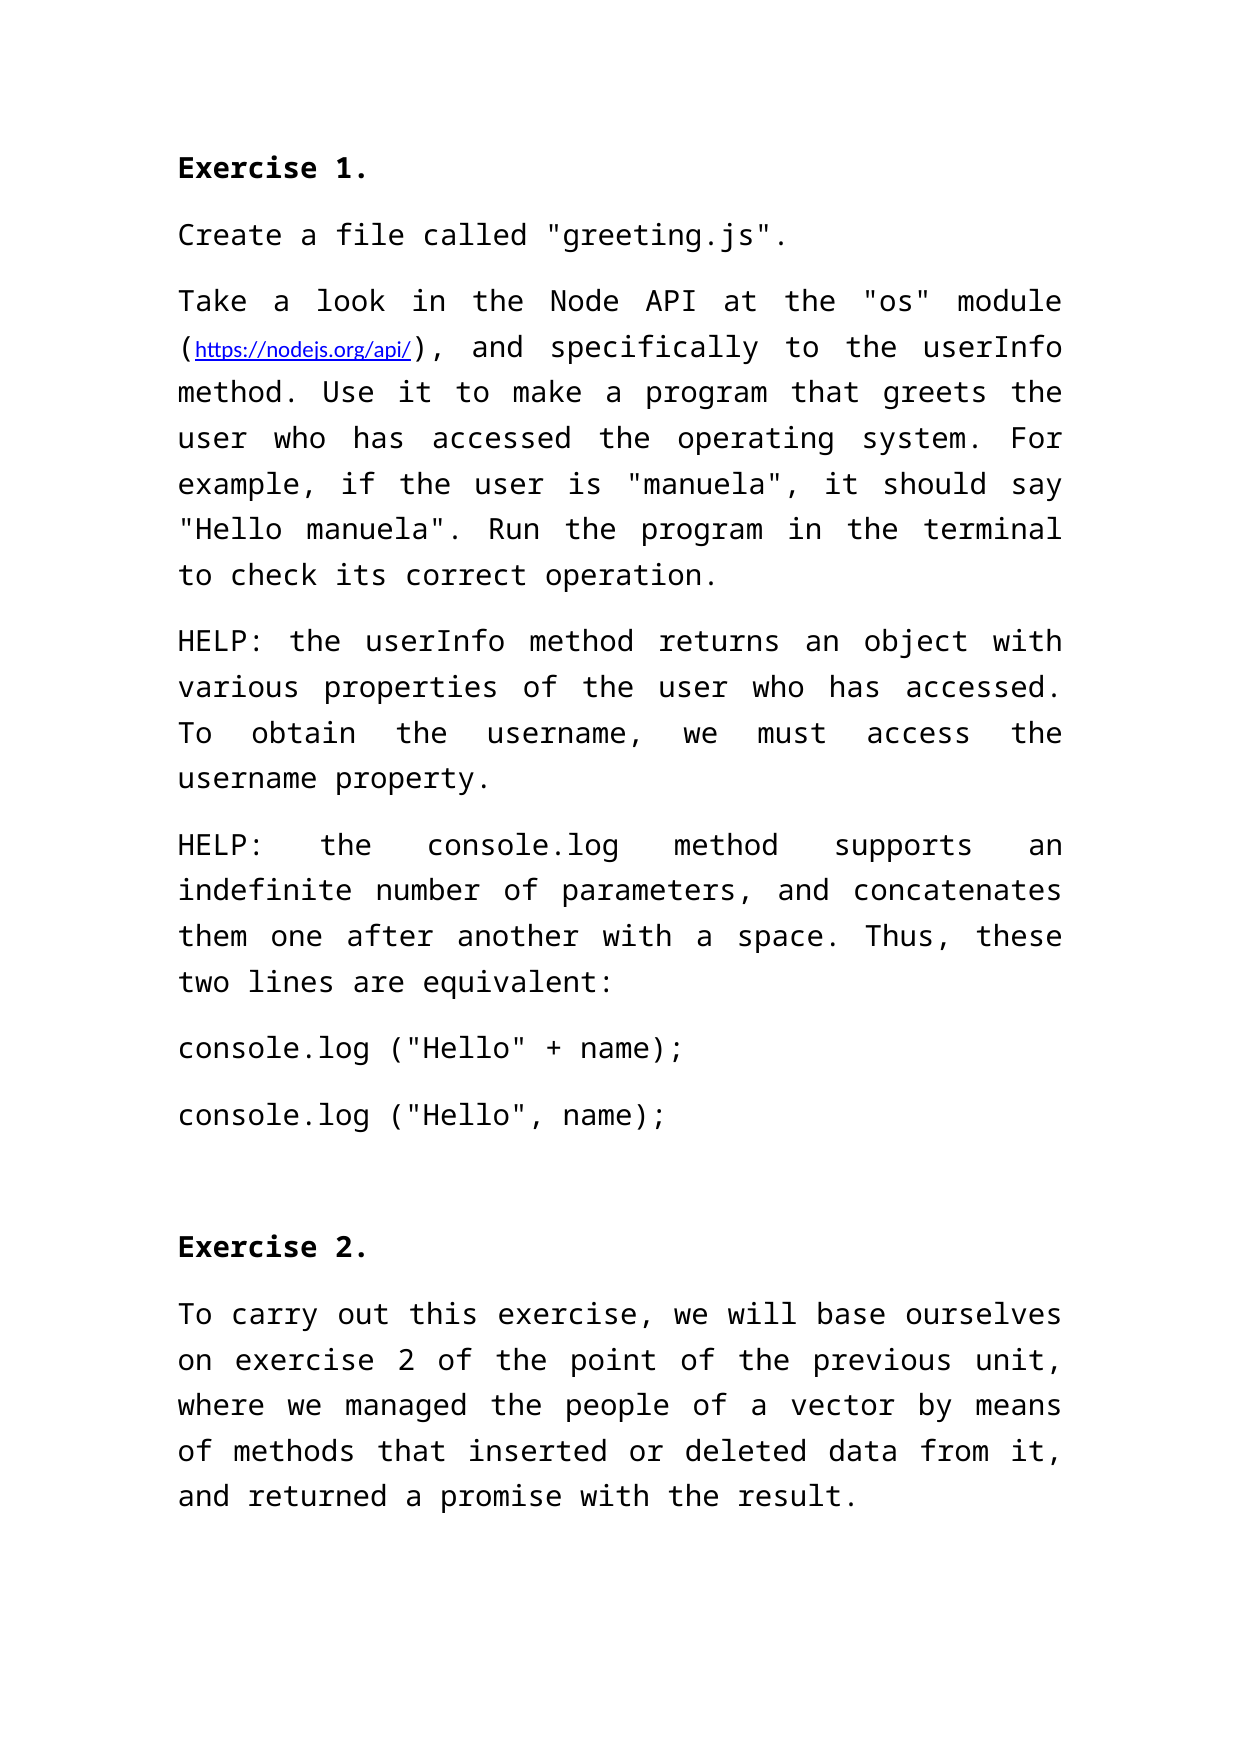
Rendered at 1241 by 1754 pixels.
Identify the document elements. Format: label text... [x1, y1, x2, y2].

text Exercise 2. [177, 1227, 1063, 1266]
text console.log ("Hello" + name); [177, 1027, 1063, 1067]
text HELP: the userInfo method returns an object with various properties of the user who has accessed. To obtain the username, we must access the username property. [177, 621, 1063, 797]
text Take a look in the Node API at the "os" module (https://nodejs.org/api/), and specifically to the userInfo method. Use it to make a program that greets the user who has accessed the operating system. For example, if the user is "manuela", it should say "Hello manuela". Run the program in the terminal to check its correct operation. [177, 281, 1063, 594]
text HELP: the console.log method supports an indefinite number of parameters, and concatenates them one after another with a space. Thus, these two lines are equivalent: [177, 824, 1063, 1001]
text Exercise 1. [177, 148, 1063, 187]
text To carry out this exercise, we will base ourselves on exercise 2 of the point of the previous unit, where we managed the people of a vector by means of methods that inserted or deleted data from it, and returned a promise with the result. [177, 1293, 1063, 1515]
text console.log ("Hello", name); [177, 1094, 1063, 1133]
text Create a file called "greeting.js". [177, 214, 1063, 254]
